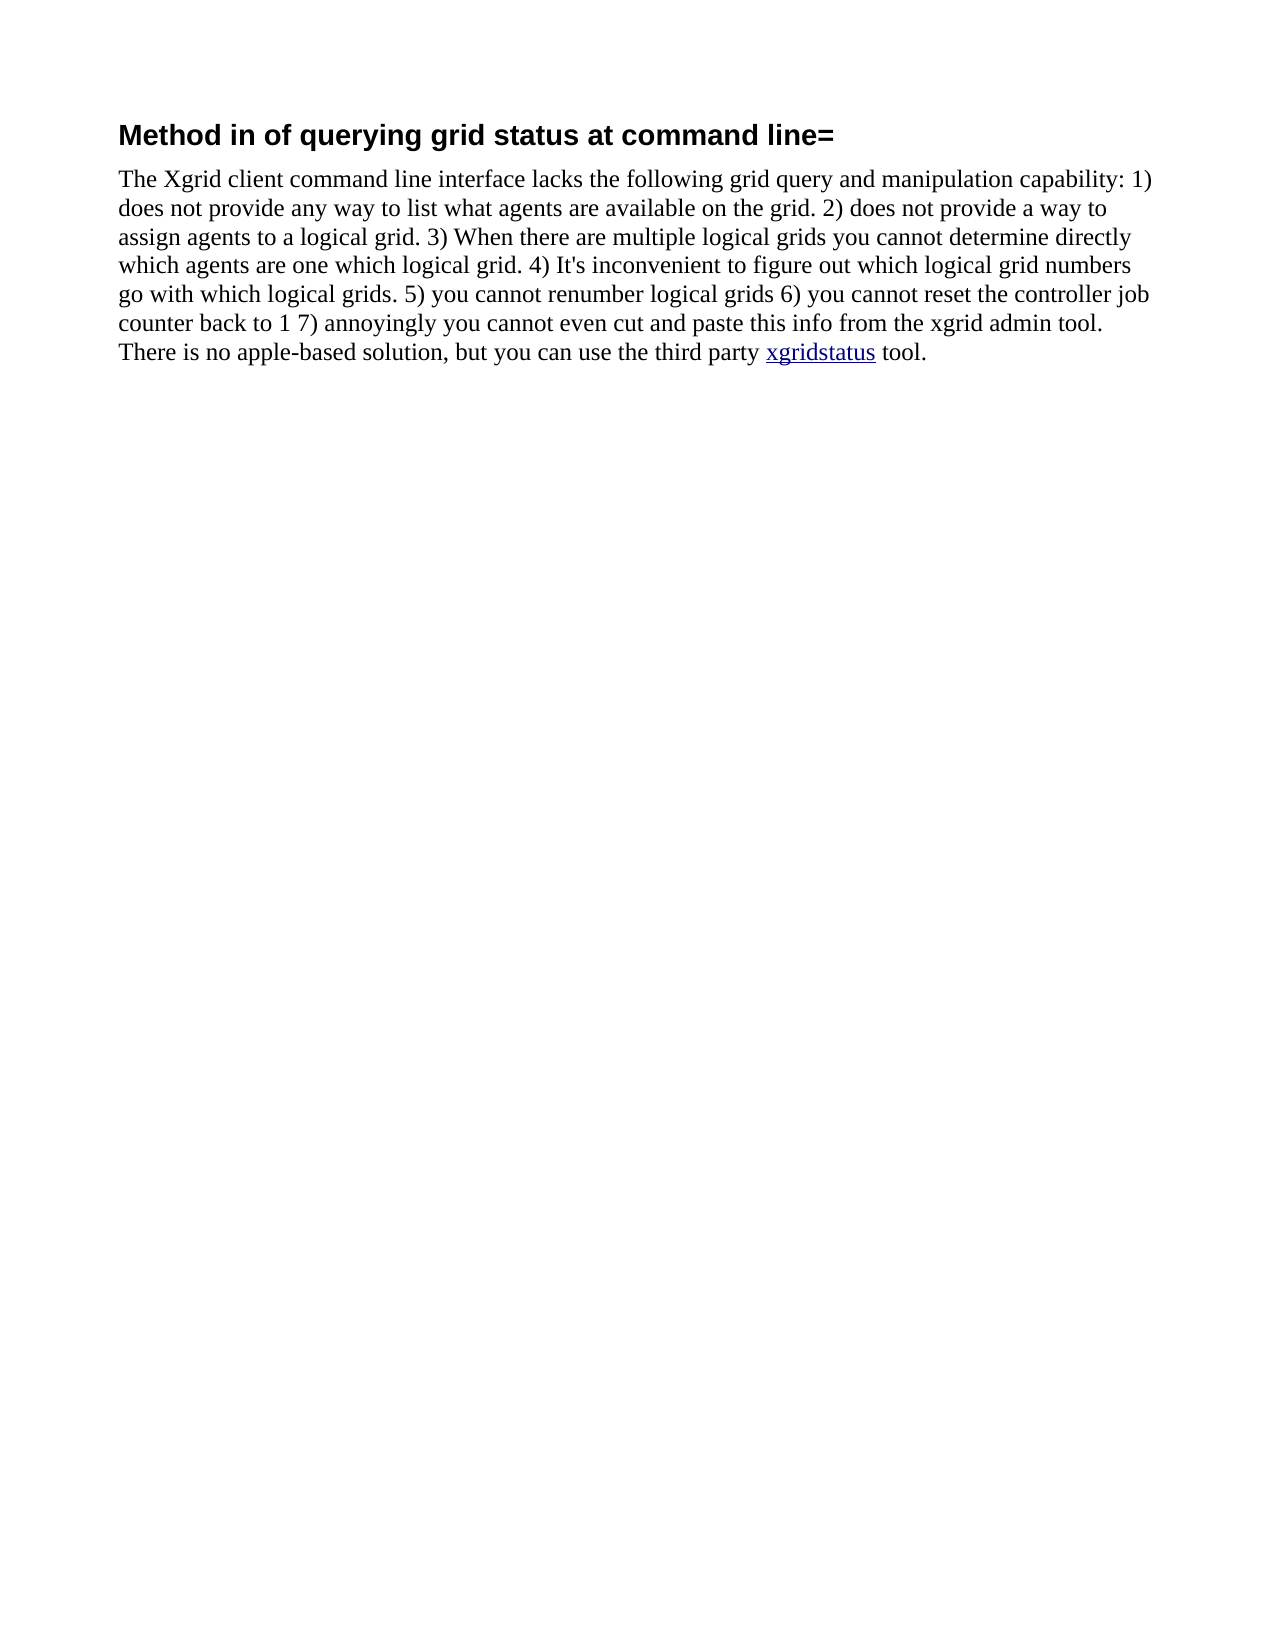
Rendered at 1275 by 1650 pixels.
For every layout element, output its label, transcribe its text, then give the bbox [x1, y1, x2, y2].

subtitle Method in of querying grid status at command line= [118, 118, 1157, 152]
text The Xgrid client command line interface lacks the following grid query and manipulation capability: 1) does not provide any way to list what agents are available on the grid. 2) does not provide a way to assign agents to a logical grid. 3) When there are multiple logical grids you cannot determine directly which agents are one which logical grid. 4) It's inconvenient to figure out which logical grid numbers go with which logical grids. 5) you cannot renumber logical grids 6) you cannot reset the controller job counter back to 1 7) annoyingly you cannot even cut and paste this info from the xgrid admin tool. There is no apple-based solution, but you can use the third party xgridstatus tool. [118, 164, 1157, 365]
